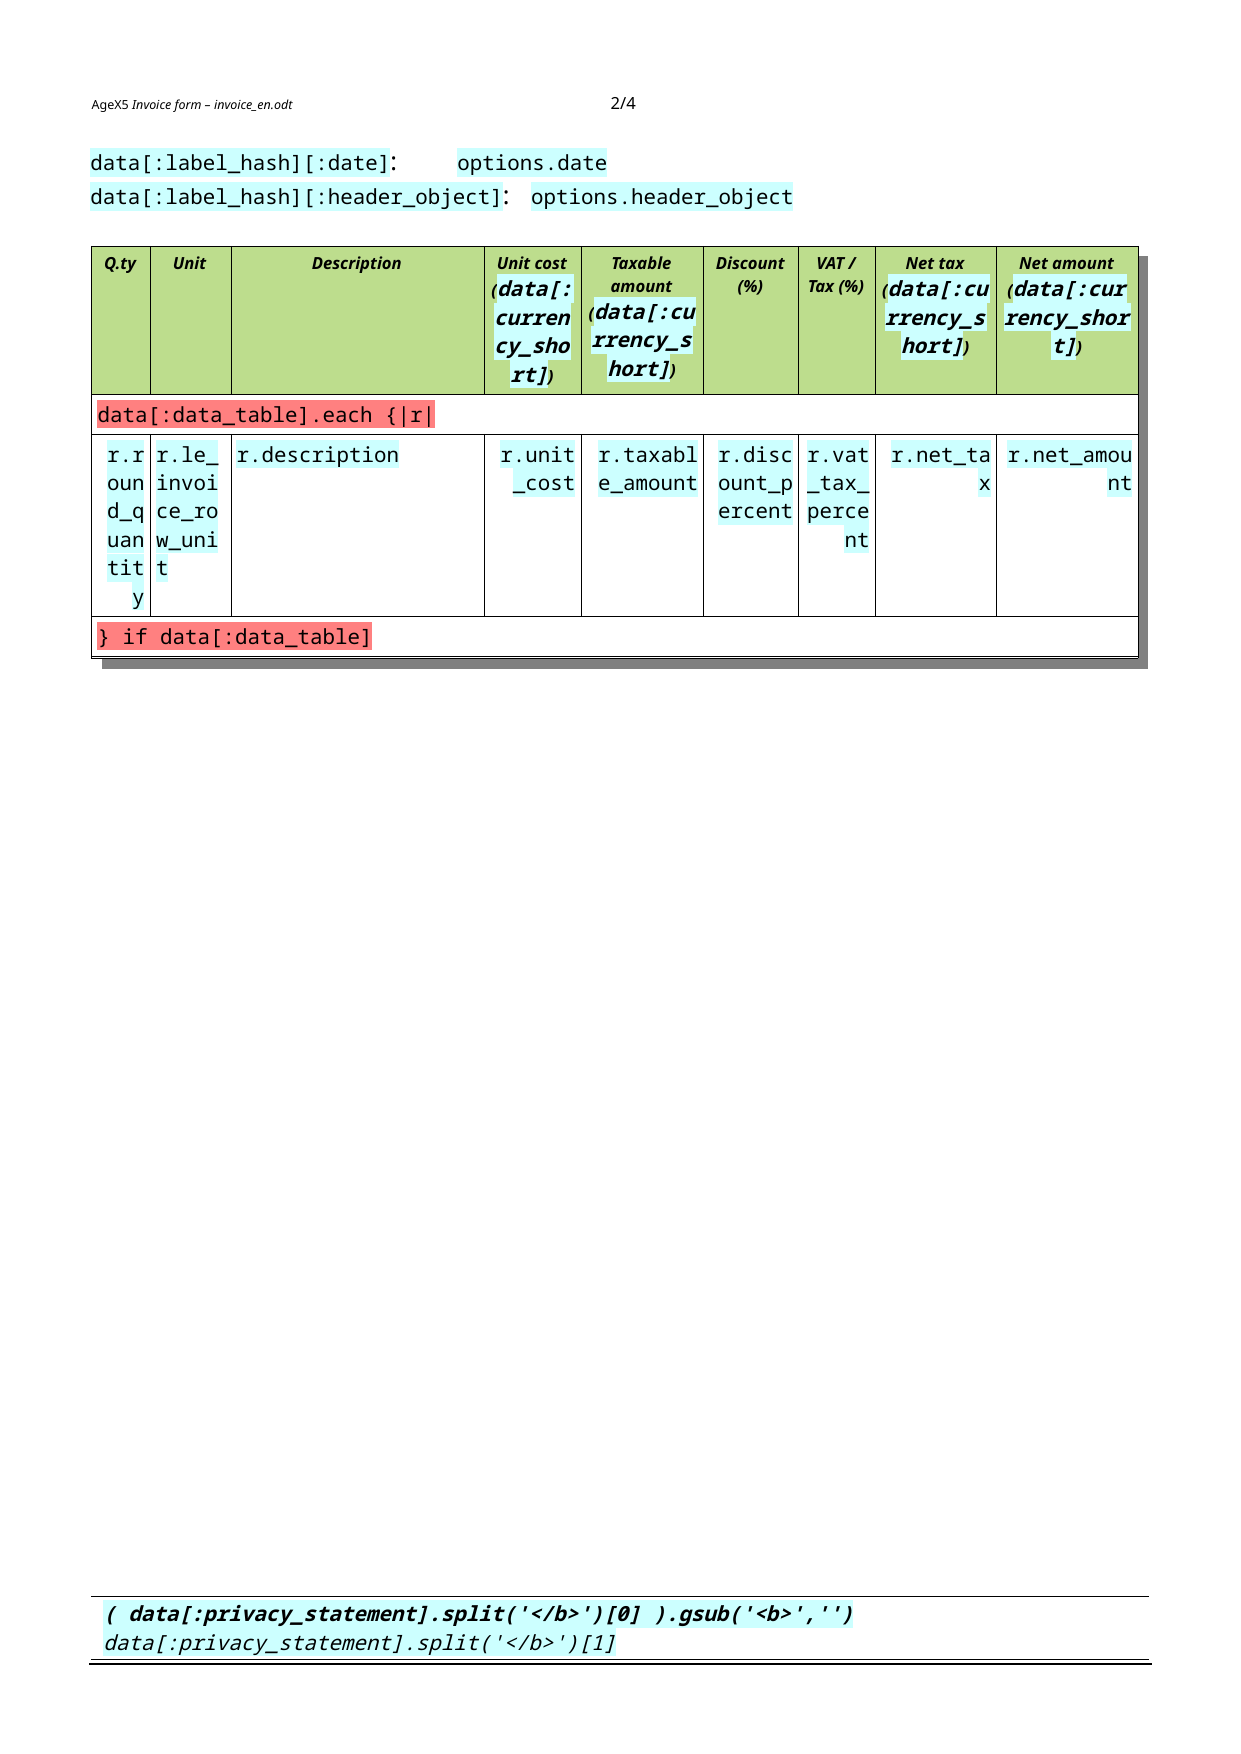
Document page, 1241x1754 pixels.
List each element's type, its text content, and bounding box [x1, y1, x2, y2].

table_cell r.round_quantity [92, 435, 150, 616]
table_cell r.discount_percent [704, 435, 798, 616]
table_header Q.ty [92, 247, 150, 394]
table_cell r.le_invoice_row_unit [151, 435, 231, 616]
table_header Unit [151, 247, 231, 394]
table_header Discount (%) [704, 247, 798, 394]
table_cell r.net_tax [876, 435, 996, 616]
table_cell r.net_amount [997, 435, 1138, 616]
table_header Taxable amount (data[:currency_short]) [582, 247, 703, 394]
table_cell r.vat_tax_percent [799, 435, 875, 616]
table_cell r.taxable_amount [582, 435, 703, 616]
text data[:label_hash][:date]: options.date [90, 144, 1150, 178]
table_header Description [232, 247, 484, 394]
table_header VAT / Tax (%) [799, 247, 875, 394]
table_header Unit cost (data[:currency_short]) [485, 247, 581, 394]
table_cell } if data[:data_table] [92, 617, 1138, 656]
table_header Net amount (data[:currency_short]) [997, 247, 1138, 394]
table_cell r.description [232, 435, 484, 616]
table_cell data[:data_table].each {|r| [92, 395, 1138, 434]
text data[:label_hash][:header_object]: options.header_object [90, 178, 1150, 212]
table_cell r.unit_cost [485, 435, 581, 616]
table_header Net tax (data[:currency_short]) [876, 247, 996, 394]
